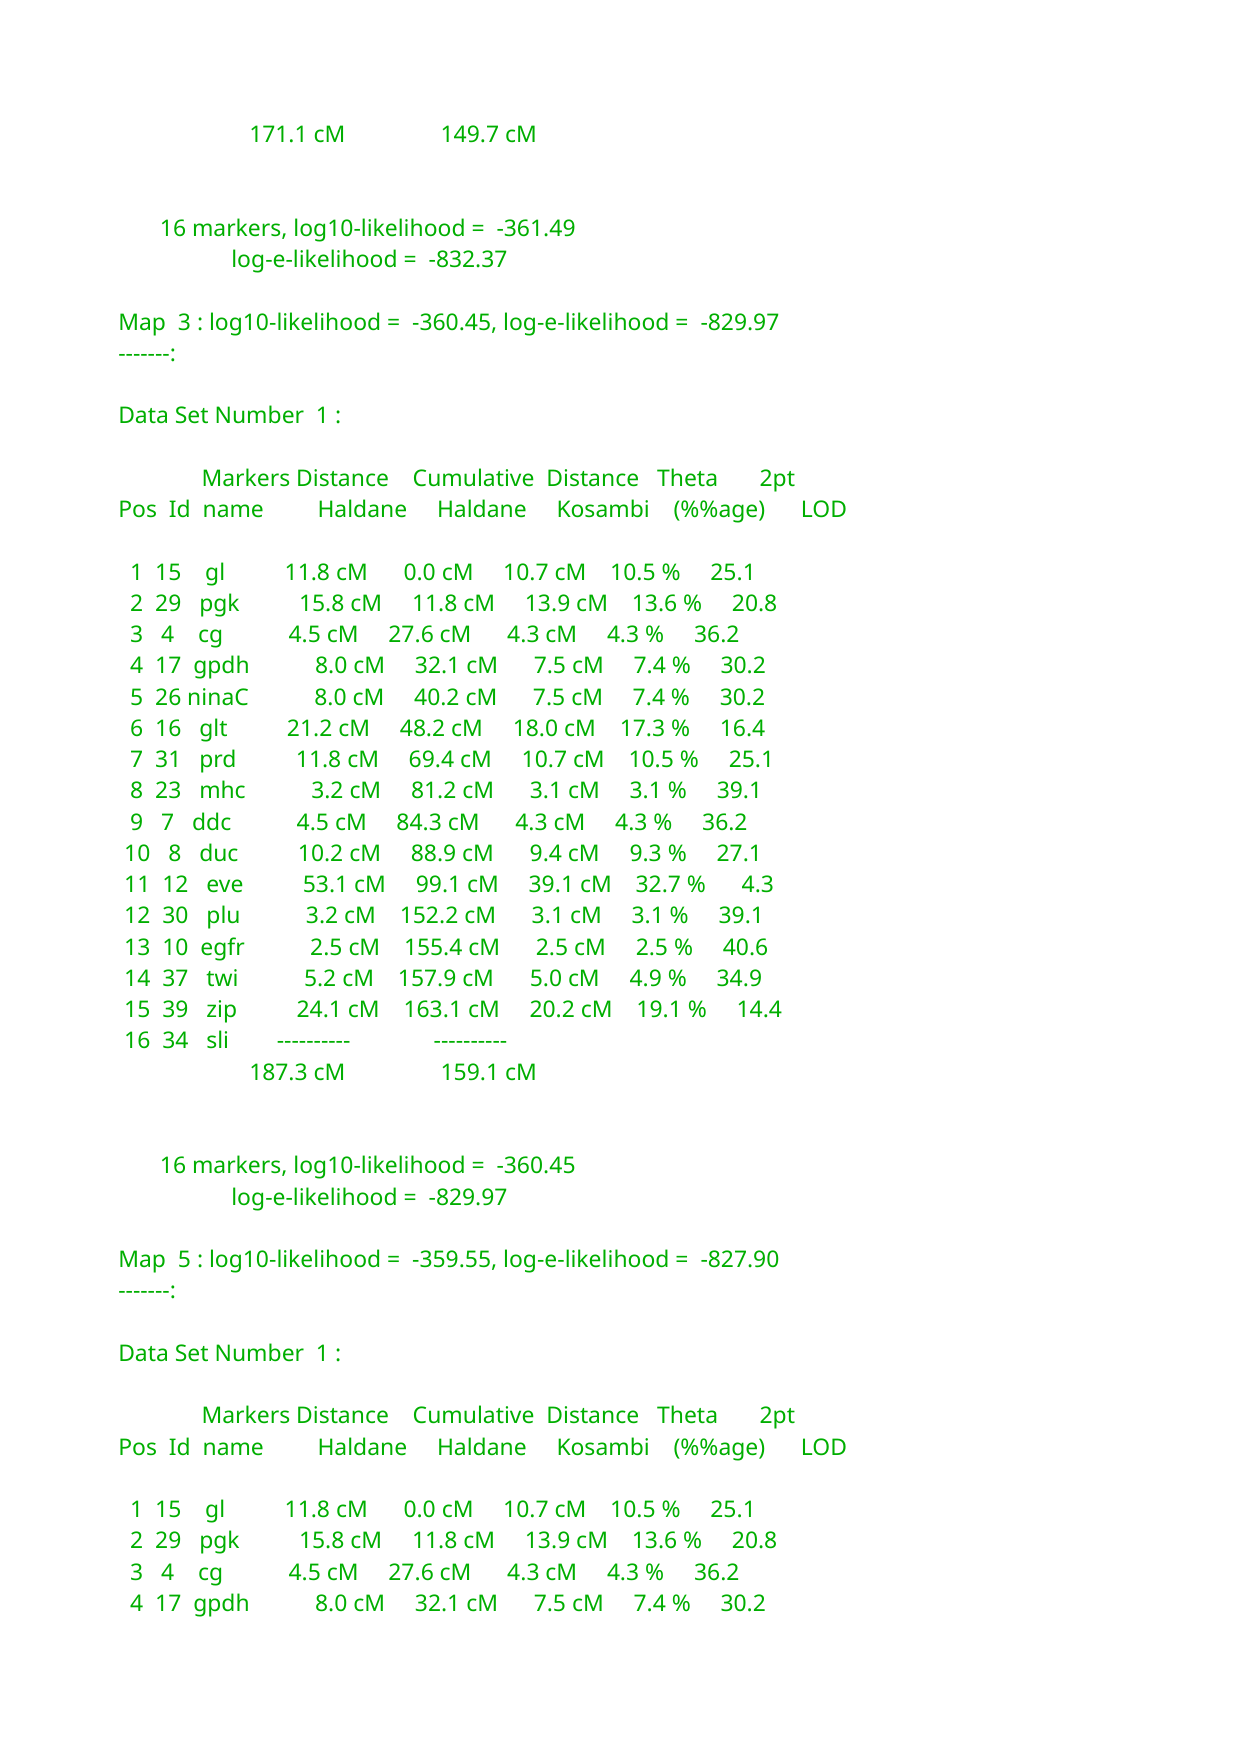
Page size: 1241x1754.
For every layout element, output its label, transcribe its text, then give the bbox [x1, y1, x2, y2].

text 6 16 glt 21.2 cM 48.2 cM 18.0 cM 17.3 % 16.4 [118, 712, 1122, 743]
text 4 17 gpdh 8.0 cM 32.1 cM 7.5 cM 7.4 % 30.2 [118, 1587, 1122, 1618]
text 187.3 cM 159.1 cM [118, 1056, 1122, 1087]
text 8 23 mhc 3.2 cM 81.2 cM 3.1 cM 3.1 % 39.1 [118, 774, 1122, 806]
text 5 26 ninaC 8.0 cM 40.2 cM 7.5 cM 7.4 % 30.2 [118, 681, 1122, 712]
text 9 7 ddc 4.5 cM 84.3 cM 4.3 cM 4.3 % 36.2 [118, 806, 1122, 837]
text 2 29 pgk 15.8 cM 11.8 cM 13.9 cM 13.6 % 20.8 [118, 1524, 1122, 1556]
text 12 30 plu 3.2 cM 152.2 cM 3.1 cM 3.1 % 39.1 [118, 899, 1122, 931]
text Data Set Number 1 : [118, 1337, 1122, 1368]
text -------: [118, 1274, 1122, 1306]
text 3 4 cg 4.5 cM 27.6 cM 4.3 cM 4.3 % 36.2 [118, 1556, 1122, 1587]
text Map 5 : log10-likelihood = -359.55, log-e-likelihood = -827.90 [118, 1243, 1122, 1274]
text 3 4 cg 4.5 cM 27.6 cM 4.3 cM 4.3 % 36.2 [118, 618, 1122, 649]
text 15 39 zip 24.1 cM 163.1 cM 20.2 cM 19.1 % 14.4 [118, 993, 1122, 1024]
text Data Set Number 1 : [118, 399, 1122, 431]
text 171.1 cM 149.7 cM [118, 118, 1122, 149]
text 1 15 gl 11.8 cM 0.0 cM 10.7 cM 10.5 % 25.1 [118, 1493, 1122, 1524]
text 4 17 gpdh 8.0 cM 32.1 cM 7.5 cM 7.4 % 30.2 [118, 649, 1122, 681]
text 2 29 pgk 15.8 cM 11.8 cM 13.9 cM 13.6 % 20.8 [118, 587, 1122, 618]
text Pos Id name Haldane Haldane Kosambi (%%age) LOD [118, 493, 1122, 524]
text 16 markers, log10-likelihood = -360.45 [118, 1149, 1122, 1181]
text Markers Distance Cumulative Distance Theta 2pt [118, 1399, 1122, 1431]
text 1 15 gl 11.8 cM 0.0 cM 10.7 cM 10.5 % 25.1 [118, 556, 1122, 587]
text log-e-likelihood = -832.37 [118, 243, 1122, 274]
text Markers Distance Cumulative Distance Theta 2pt [118, 462, 1122, 493]
text log-e-likelihood = -829.97 [118, 1181, 1122, 1212]
text Pos Id name Haldane Haldane Kosambi (%%age) LOD [118, 1431, 1122, 1462]
text 7 31 prd 11.8 cM 69.4 cM 10.7 cM 10.5 % 25.1 [118, 743, 1122, 774]
text 14 37 twi 5.2 cM 157.9 cM 5.0 cM 4.9 % 34.9 [118, 962, 1122, 993]
text 13 10 egfr 2.5 cM 155.4 cM 2.5 cM 2.5 % 40.6 [118, 931, 1122, 962]
text 10 8 duc 10.2 cM 88.9 cM 9.4 cM 9.3 % 27.1 [118, 837, 1122, 868]
text Map 3 : log10-likelihood = -360.45, log-e-likelihood = -829.97 [118, 306, 1122, 337]
text -------: [118, 337, 1122, 368]
text 16 34 sli ---------- ---------- [118, 1024, 1122, 1056]
text 11 12 eve 53.1 cM 99.1 cM 39.1 cM 32.7 % 4.3 [118, 868, 1122, 899]
text 16 markers, log10-likelihood = -361.49 [118, 212, 1122, 243]
